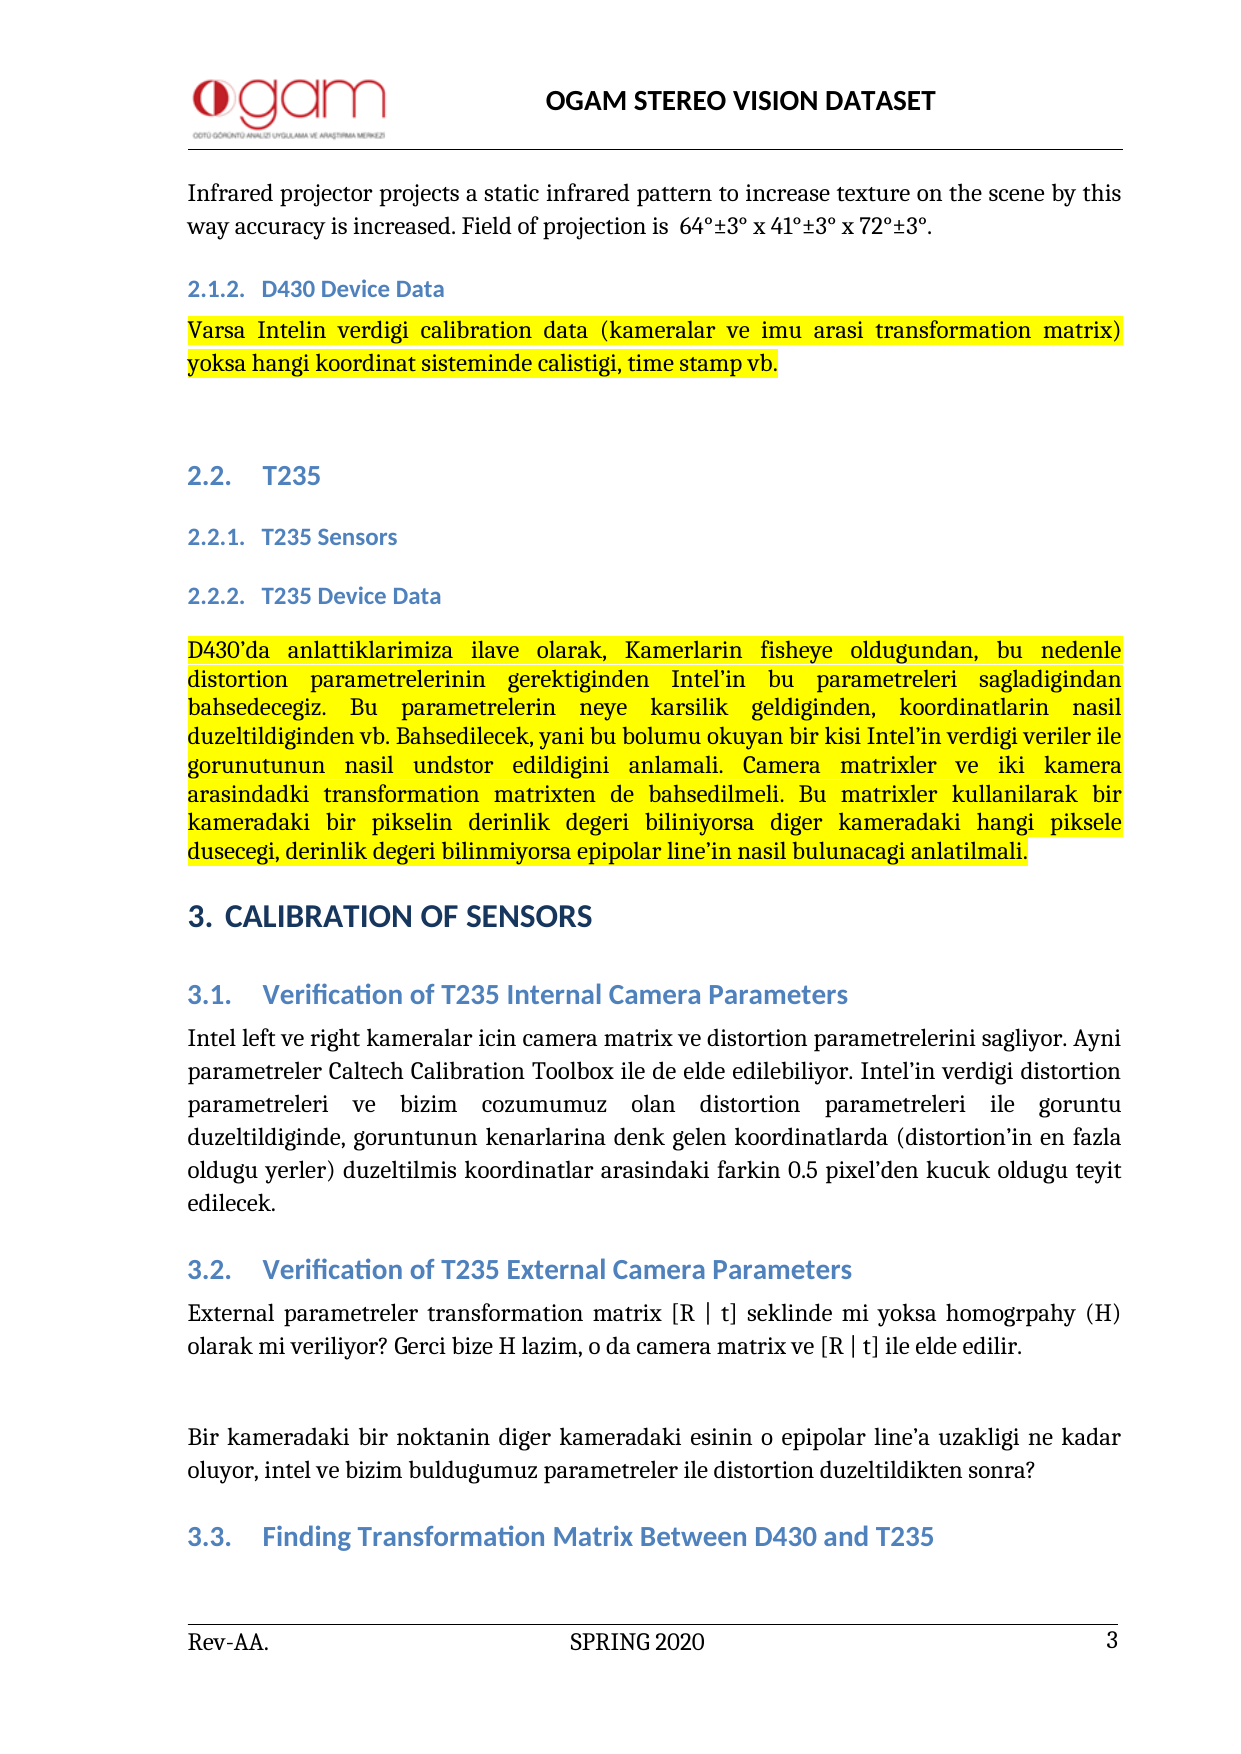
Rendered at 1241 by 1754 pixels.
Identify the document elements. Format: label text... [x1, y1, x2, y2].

text Varsa Intelin verdigi calibration data (kameralar ve imu arasi transformation matrix) yoksa hangi koordinat sisteminde calistigi, time stamp vb. [187, 316, 1123, 378]
text Bir kameradaki bir noktanin diger kameradaki esinin o epipolar line’a uzakligi ne kadar oluyor, intel ve bizim buldugumuz parametreler ile distortion duzeltildikten sonra? [187, 1423, 1123, 1485]
picture [187, 73, 397, 147]
text Intel left ve right kameralar icin camera matrix ve distortion parametrelerini sagliyor. Ayni parametreler Caltech Calibration Toolbox ile de elde edilebiliyor. Intel’in verdigi distortion parametreleri ve bizim cozumumuz olan distortion parametreleri ile goruntu duzeltildiginde, goruntunun kenarlarina denk gelen koordinatlarda (distortion’in en fazla oldugu yerler) duzeltilmis koordinatlar arasindaki farkin 0.5 pixel’den kucuk oldugu teyit edilecek. [187, 1024, 1123, 1218]
list T235 [187, 457, 1123, 492]
text Infrared projector projects a static infrared pattern to increase texture on the scene by this way accuracy is increased. Field of projection is 64°±3° x 41°±3° x 72°±3°. [187, 178, 1123, 240]
list T235 Sensors [187, 521, 1123, 552]
list T235 Device Data [187, 580, 1123, 611]
list Finding Transformation Matrix Between D430 and T235 [187, 1518, 1123, 1554]
list Verification of T235 Internal Camera Parameters [187, 976, 1123, 1012]
text D430’da anlattiklarimiza ilave olarak, Kamerlarin fisheye oldugundan, bu nedenle distortion parametrelerinin gerektiginden Intel’in bu parametreleri sagladigindan bahsedecegiz. Bu parametrelerin neye karsilik geldiginden, koordinatlarin nasil duzeltildiginden vb. Bahsedilecek, yani bu bolumu okuyan bir kisi Intel’in verdigi veriler ile gorunutunun nasil undstor edildigini anlamali. Camera matrixler ve iki kamera arasindadki transformation matrixten de bahsedilmeli. Bu matrixler kullanilarak bir kameradaki bir pikselin derinlik degeri biliniyorsa diger kameradaki hangi piksele dusecegi, derinlik degeri bilinmiyorsa epipolar line’in nasil bulunacagi anlatilmali. [187, 636, 1123, 866]
list D430 Device Data [187, 273, 1123, 304]
text External parametreler transformation matrix [R | t] seklinde mi yoksa homogrpahy (H) olarak mi veriliyor? Gerci bize H lazim, o da camera matrix ve [R | t] ile elde edilir. [187, 1299, 1123, 1361]
list CALIBRATION OF SENSORS [187, 894, 1123, 935]
list Verification of T235 External Camera Parameters [187, 1251, 1123, 1287]
